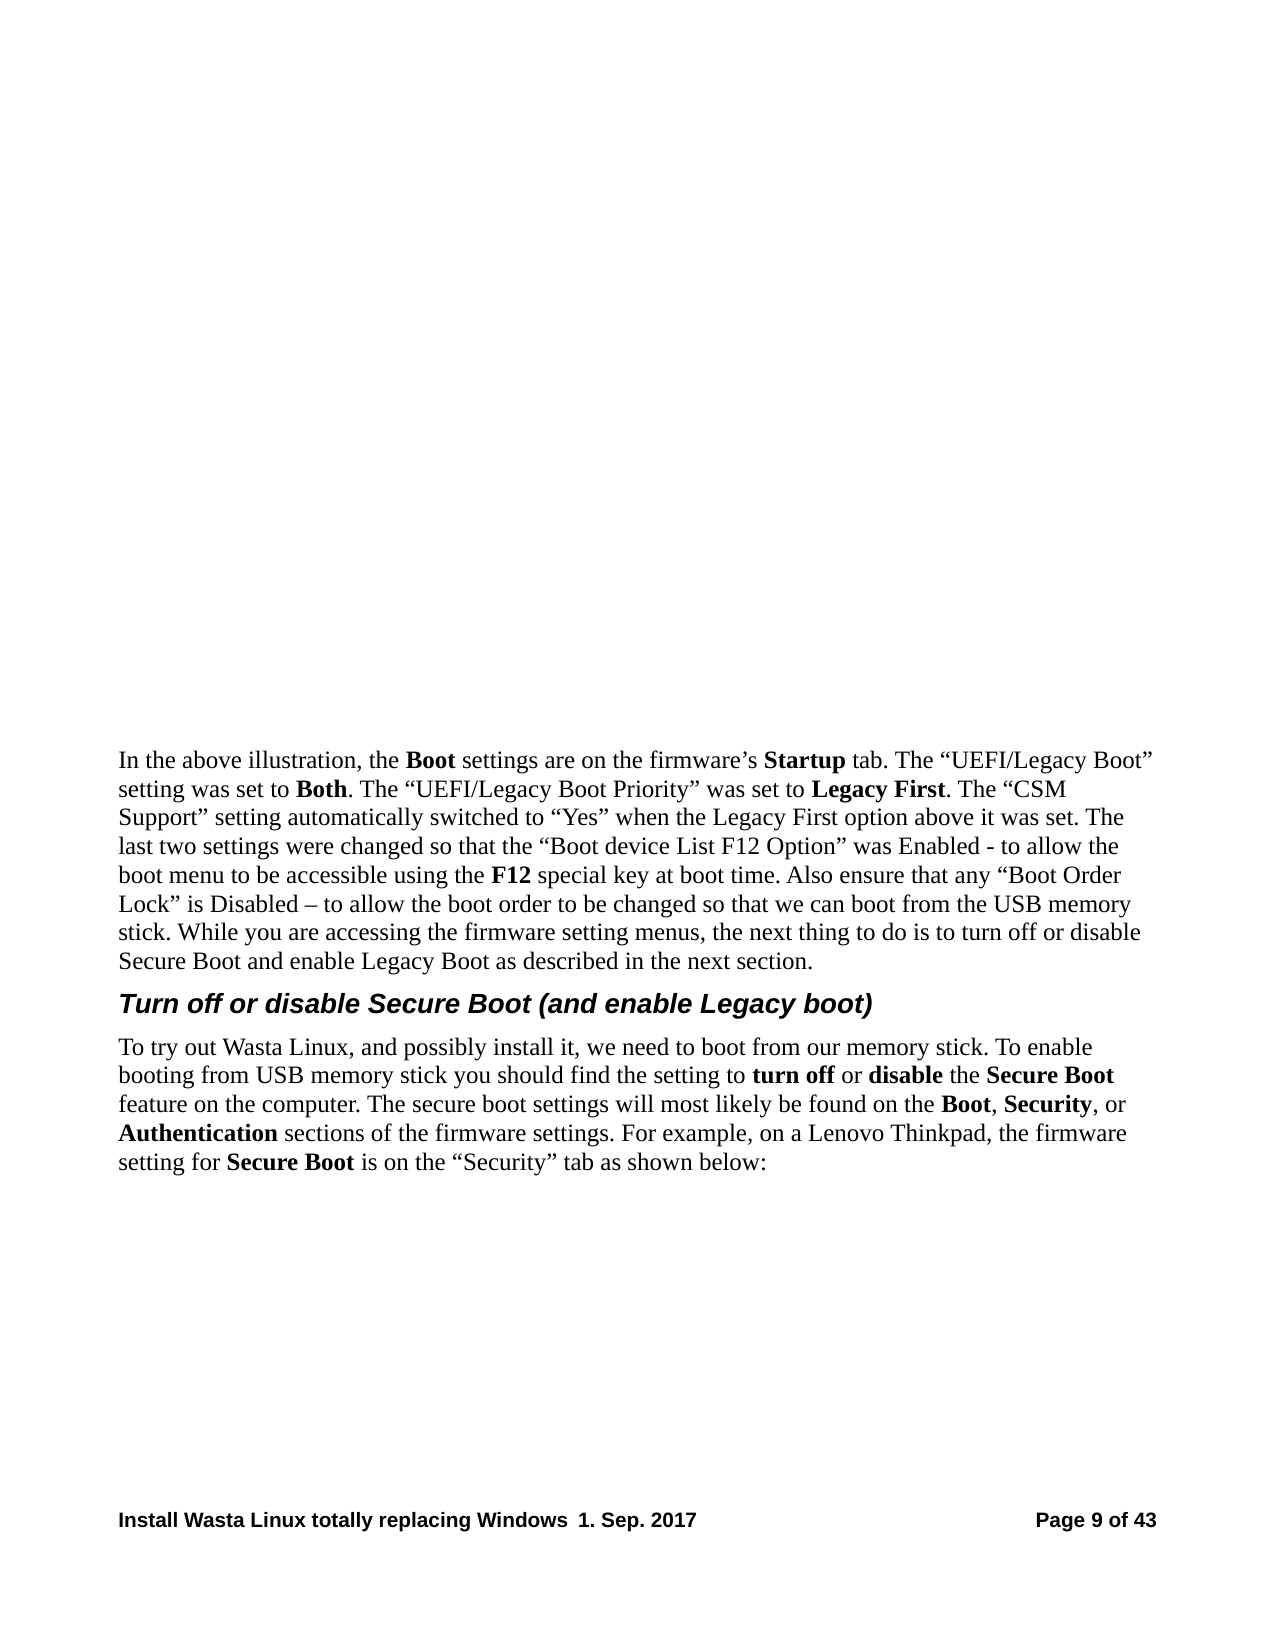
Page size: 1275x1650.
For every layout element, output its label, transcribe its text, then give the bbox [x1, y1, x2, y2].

subtitle Turn off or disable Secure Boot (and enable Legacy boot) [118, 987, 1157, 1019]
text To try out Wasta Linux, and possibly install it, we need to boot from our memory stick. To enable booting from USB memory stick you should find the setting to turn off or disable the Secure Boot feature on the computer. The secure boot settings will most likely be found on the Boot, Security, or Authentication sections of the firmware settings. For example, on a Lenovo Thinkpad, the firmware setting for Secure Boot is on the “Security” tab as shown below: [118, 1032, 1157, 1176]
text In the above illustration, the Boot settings are on the firmware’s Startup tab. The “UEFI/Legacy Boot” setting was set to Both. The “UEFI/Legacy Boot Priority” was set to Legacy First. The “CSM Support” setting automatically switched to “Yes” when the Legacy First option above it was set. The last two settings were changed so that the “Boot device List F12 Option” was Enabled - to allow the boot menu to be accessible using the F12 special key at boot time. Also ensure that any “Boot Order Lock” is Disabled – to allow the boot order to be changed so that we can boot from the USB memory stick. While you are accessing the firmware setting menus, the next thing to do is to turn off or disable Secure Boot and enable Legacy Boot as described in the next section. [118, 745, 1157, 975]
